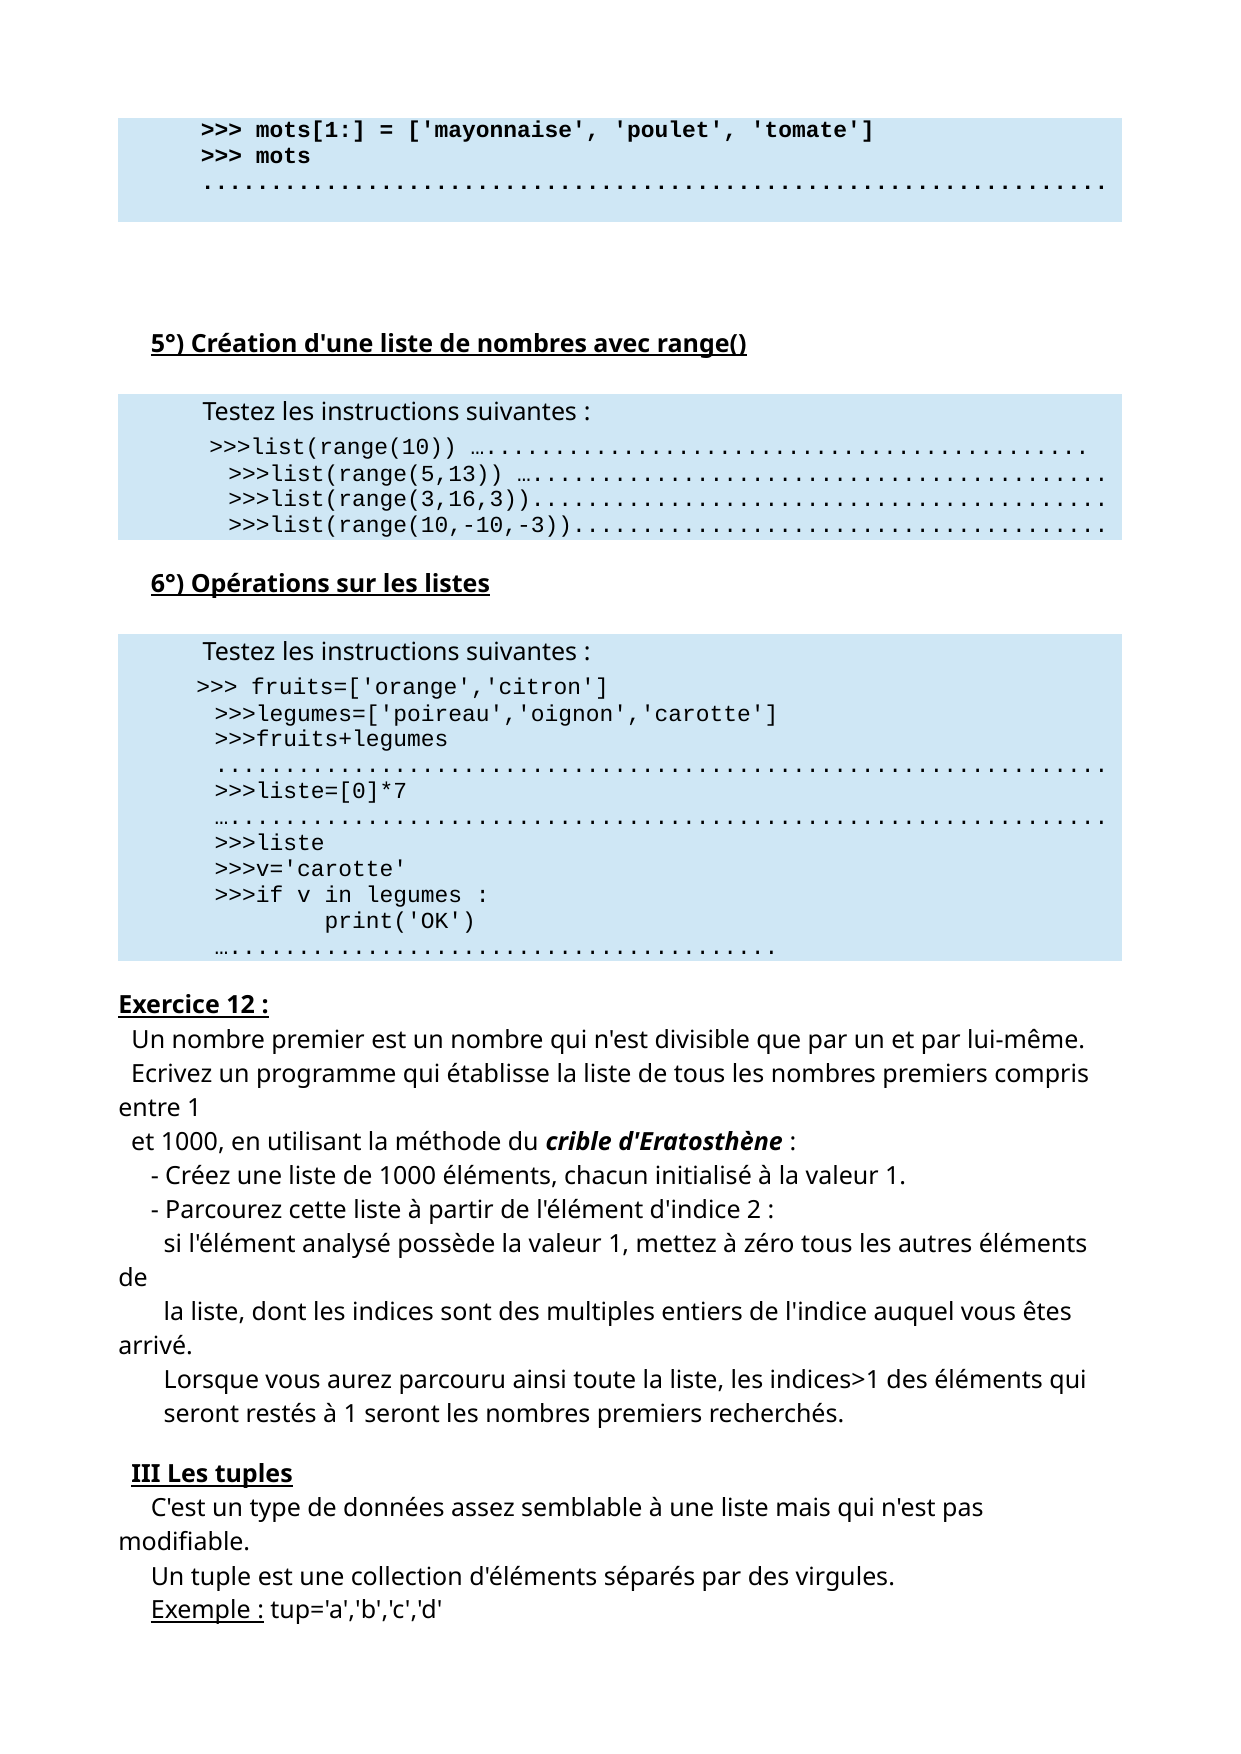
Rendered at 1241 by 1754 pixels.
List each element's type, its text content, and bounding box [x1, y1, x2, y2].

text .................................................................. [118, 170, 1122, 196]
text …................................................................ [118, 806, 1122, 832]
text Ecrivez un programme qui établisse la liste de tous les nombres premiers compris entre 1 [118, 1055, 1122, 1123]
text Exemple : tup='a','b','c','d' [118, 1592, 1122, 1626]
text >>> mots [118, 144, 1122, 170]
text C'est un type de données assez semblable à une liste mais qui n'est pas modifiable. [118, 1490, 1122, 1558]
text >>>list(range(10)) …............................................ [118, 428, 1122, 462]
text Un nombre premier est un nombre qui n'est divisible que par un et par lui-même. [118, 1021, 1122, 1055]
text …........................................ [118, 935, 1122, 961]
text - Créez une liste de 1000 éléments, chacun initialisé à la valeur 1. [118, 1157, 1122, 1192]
text >>>legumes=['poireau','oignon','carotte'] [118, 702, 1122, 728]
text Un tuple est une collection d'éléments séparés par des virgules. [118, 1558, 1122, 1592]
text >>>v='carotte' [118, 857, 1122, 883]
text seront restés à 1 seront les nombres premiers recherchés. [118, 1396, 1122, 1430]
text - Parcourez cette liste à partir de l'élément d'indice 2 : [118, 1192, 1122, 1226]
text Testez les instructions suivantes : [118, 634, 1122, 668]
text Lorsque vous aurez parcouru ainsi toute la liste, les indices>1 des éléments qui [118, 1362, 1122, 1396]
text la liste, dont les indices sont des multiples entiers de l'indice auquel vous êtes arrivé. [118, 1294, 1122, 1362]
text >>>list(range(3,16,3)).......................................... [118, 488, 1122, 514]
text et 1000, en utilisant la méthode du crible d'Eratosthène : [118, 1123, 1122, 1157]
text si l'élément analysé possède la valeur 1, mettez à zéro tous les autres éléments de [118, 1226, 1122, 1294]
text 6°) Opérations sur les listes [118, 566, 1122, 600]
text print('OK') [118, 909, 1122, 935]
text >>>list(range(5,13)) ….......................................... [118, 462, 1122, 488]
text >>> fruits=['orange','citron'] [118, 668, 1122, 702]
text >>>liste=[0]*7 [118, 780, 1122, 806]
text >>> mots[1:] = ['mayonnaise', 'poulet', 'tomate'] [118, 118, 1122, 144]
text III Les tuples [118, 1456, 1122, 1490]
text >>>list(range(10,-10,-3))....................................... [118, 514, 1122, 540]
text >>>liste [118, 832, 1122, 857]
text Exercice 12 : [118, 987, 1122, 1021]
text >>>if v in legumes : [118, 883, 1122, 909]
text 5°) Création d'une liste de nombres avec range() [118, 326, 1122, 360]
text >>>fruits+legumes [118, 728, 1122, 754]
text ................................................................. [118, 754, 1122, 780]
text Testez les instructions suivantes : [118, 394, 1122, 428]
